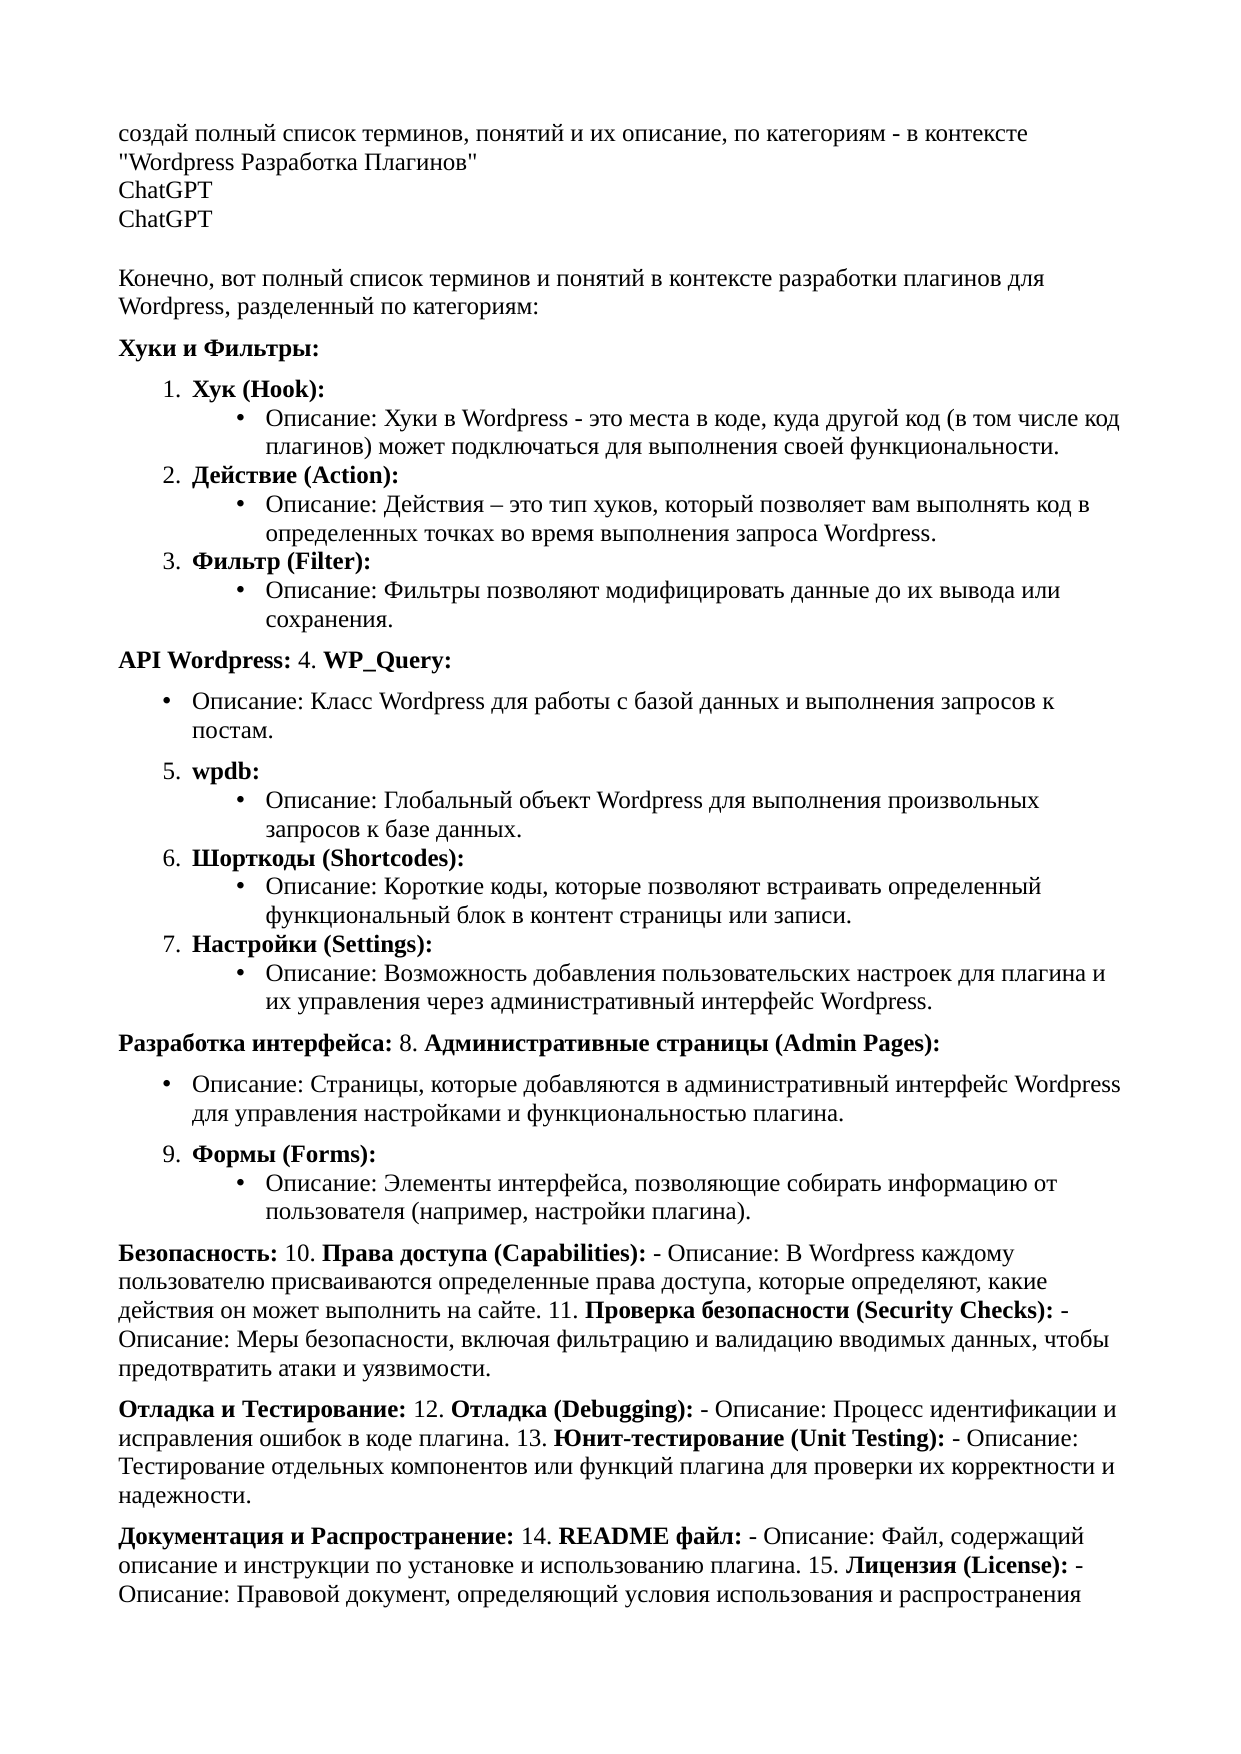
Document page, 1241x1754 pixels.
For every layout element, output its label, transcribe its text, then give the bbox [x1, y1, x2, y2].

list Шорткоды (Shortcodes): [162, 843, 1122, 871]
list Описание: Класс Wordpress для работы с базой данных и выполнения запросов к постам. [162, 686, 1122, 744]
text Разработка интерфейса: 8. Административные страницы (Admin Pages): [118, 1028, 1122, 1056]
text API Wordpress: 4. WP_Query: [118, 645, 1122, 674]
text Отладка и Тестирование: 12. Отладка (Debugging): - Описание: Процесс идентификации и исправления ошибок в коде плагина. 13. Юнит-тестирование (Unit Testing): - Описание: Тестирование отдельных компонентов или функций плагина для проверки их корректности и надежности. [118, 1394, 1122, 1509]
list Действие (Action): [162, 460, 1122, 489]
list Описание: Глобальный объект Wordpress для выполнения произвольных запросов к базе данных. [236, 785, 1122, 843]
list Описание: Действия – это тип хуков, который позволяет вам выполнять код в определенных точках во время выполнения запроса Wordpress. [236, 489, 1122, 546]
text Документация и Распространение: 14. README файл: - Описание: Файл, содержащий описание и инструкции по установке и использованию плагина. 15. Лицензия (License): - Описание: Правовой документ, определяющий условия использования и распространения [118, 1521, 1122, 1608]
list Описание: Возможность добавления пользовательских настроек для плагина и их управления через административный интерфейс Wordpress. [236, 958, 1122, 1015]
list Фильтр (Filter): [162, 546, 1122, 575]
text Хуки и Фильтры: [118, 333, 1122, 361]
text Конечно, вот полный список терминов и понятий в контексте разработки плагинов для Wordpress, разделенный по категориям: [118, 263, 1122, 320]
list Описание: Фильтры позволяют модифицировать данные до их вывода или сохранения. [236, 575, 1122, 633]
list Формы (Forms): [162, 1139, 1122, 1168]
list Описание: Элементы интерфейса, позволяющие собирать информацию от пользователя (например, настройки плагина). [236, 1168, 1122, 1225]
list Хук (Hook): [162, 374, 1122, 403]
list wpdb: [162, 756, 1122, 785]
text Безопасность: 10. Права доступа (Capabilities): - Описание: В Wordpress каждому пользователю присваиваются определенные права доступа, которые определяют, какие действия он может выполнить на сайте. 11. Проверка безопасности (Security Checks): - Описание: Меры безопасности, включая фильтрацию и валидацию вводимых данных, чтобы предотвратить атаки и уязвимости. [118, 1238, 1122, 1381]
list Описание: Короткие коды, которые позволяют встраивать определенный функциональный блок в контент страницы или записи. [236, 871, 1122, 929]
text создай полный список терминов, понятий и их описание, по категориям - в контексте "Wordpress Разработка Плагинов" [118, 118, 1122, 176]
text ChatGPT [118, 204, 1122, 233]
list Описание: Хуки в Wordpress - это места в коде, куда другой код (в том числе код плагинов) может подключаться для выполнения своей функциональности. [236, 403, 1122, 460]
list Настройки (Settings): [162, 929, 1122, 958]
list Описание: Страницы, которые добавляются в административный интерфейс Wordpress для управления настройками и функциональностью плагина. [162, 1069, 1122, 1126]
text ChatGPT [118, 176, 1122, 204]
